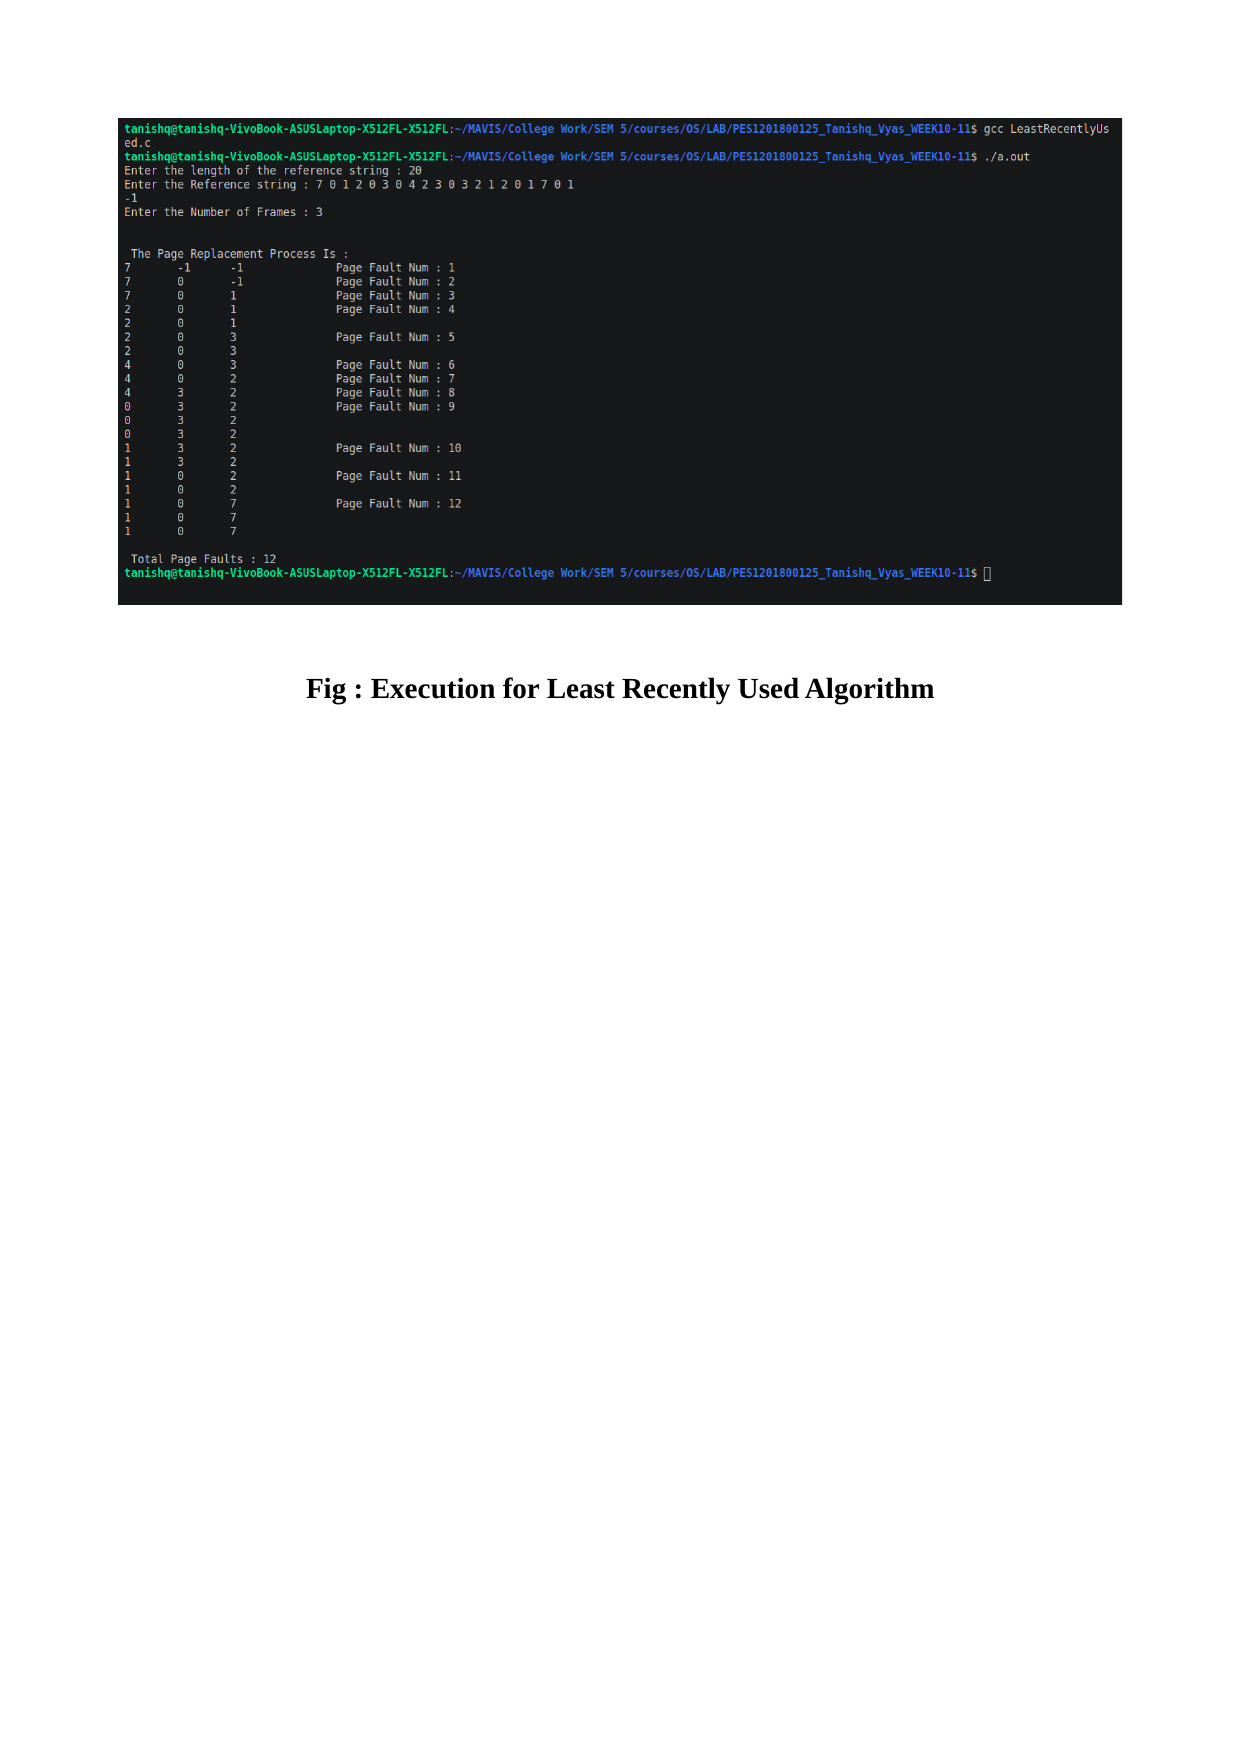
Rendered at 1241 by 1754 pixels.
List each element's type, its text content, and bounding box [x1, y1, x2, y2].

picture [118, 118, 1123, 605]
text Fig : Execution for Least Recently Used Algorithm [118, 672, 1122, 705]
